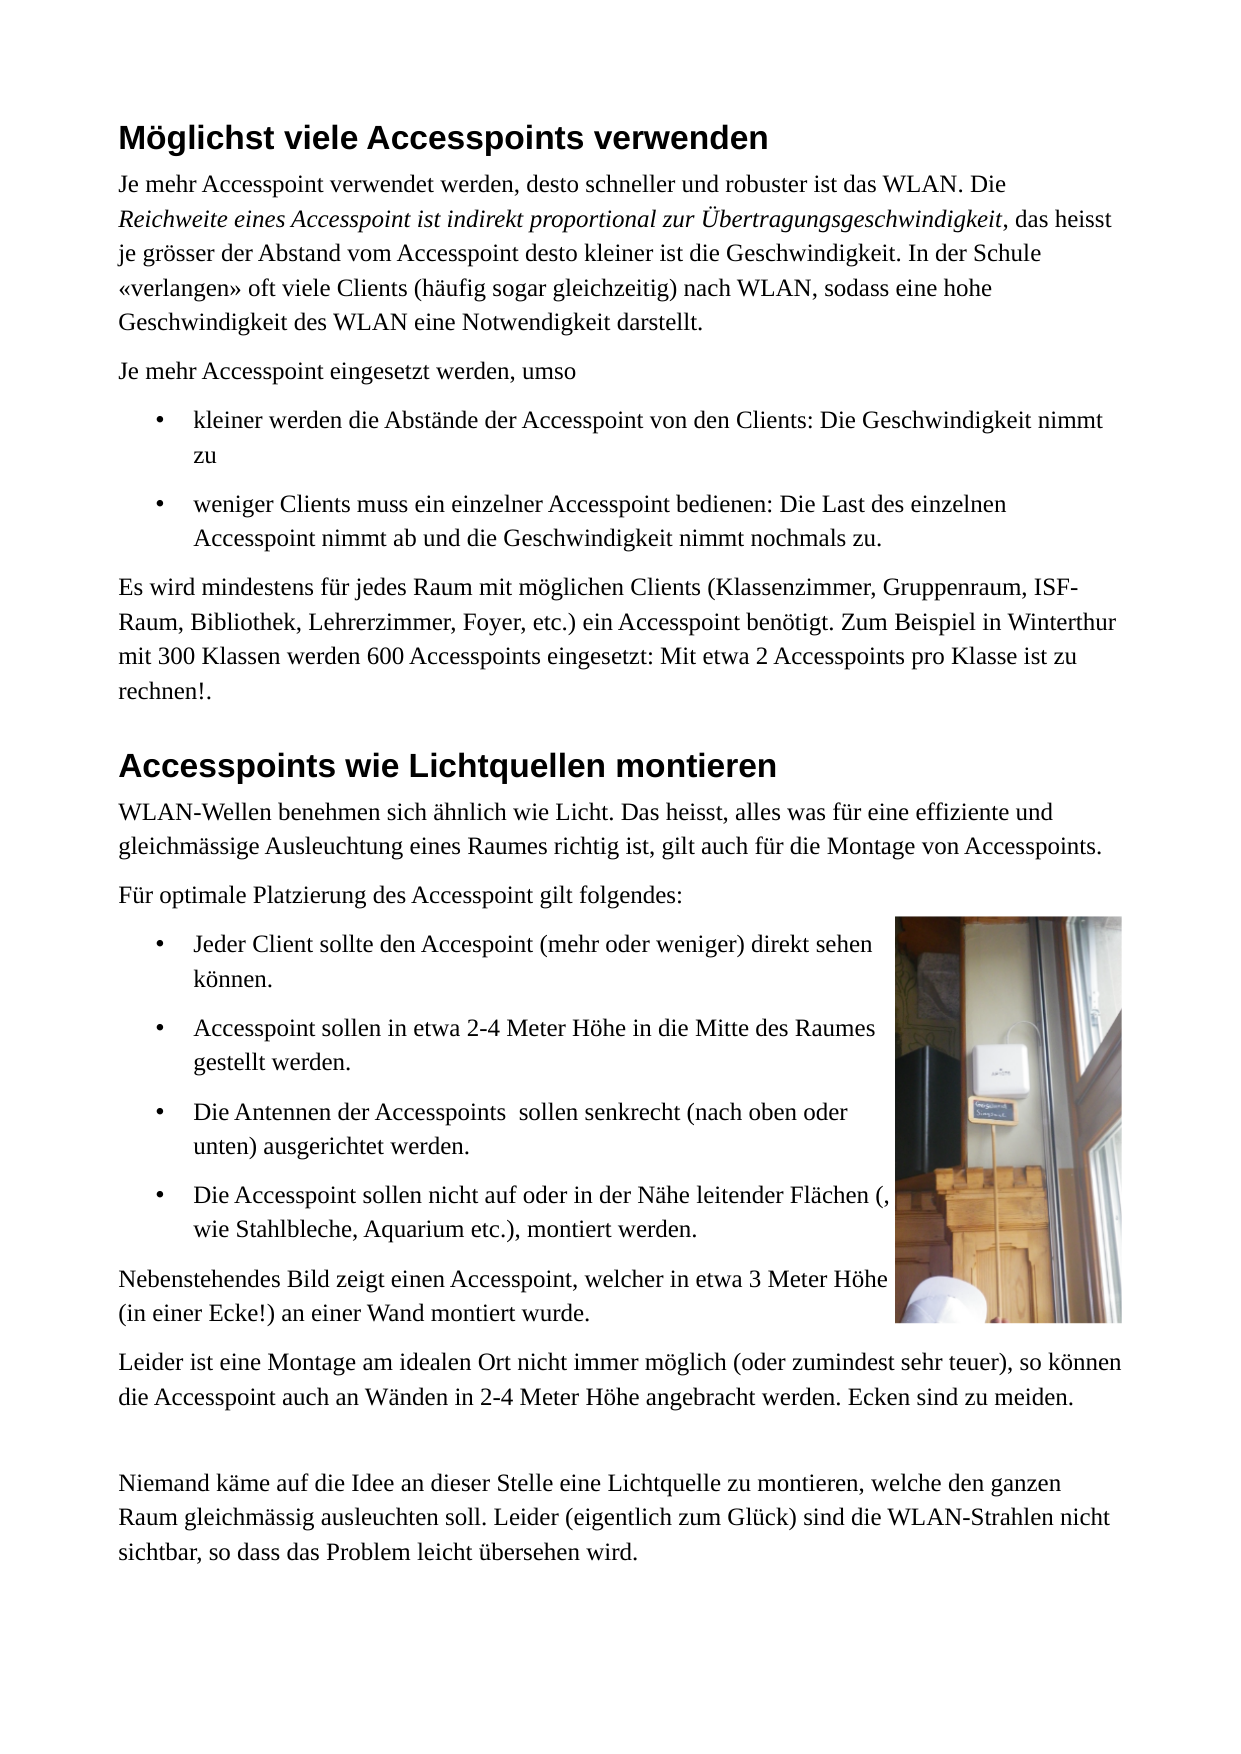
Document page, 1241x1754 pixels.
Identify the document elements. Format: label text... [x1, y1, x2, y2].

list Jeder Client sollte den Accespoint (mehr oder weniger) direkt sehen können. [156, 929, 895, 993]
text Für optimale Platzierung des Accesspoint gilt folgendes: [118, 880, 1122, 909]
text WLAN-Wellen benehmen sich ähnlich wie Licht. Das heisst, alles was für eine effiziente und gleichmässige Ausleuchtung eines Raumes richtig ist, gilt auch für die Montage von Accesspoints. [118, 797, 1122, 860]
subtitle Möglichst viele Accesspoints verwenden [118, 118, 1122, 157]
list kleiner werden die Abstände der Accesspoint von den Clients: Die Geschwindigkeit nimmt zu [156, 405, 1122, 468]
text Je mehr Accesspoint verwendet werden, desto schneller und robuster ist das WLAN. Die Reichweite eines Accesspoint ist indirekt proportional zur Übertragungsgeschwindigkeit, das heisst je grösser der Abstand vom Accesspoint desto kleiner ist die Geschwindigkeit. In der Schule «verlangen» oft viele Clients (häufig sogar gleichzeitig) nach WLAN, sodass eine hohe Geschwindigkeit des WLAN eine Notwendigkeit darstellt. [118, 169, 1122, 336]
text Nebenstehendes Bild zeigt einen Accesspoint, welcher in etwa 3 Meter Höhe (in einer Ecke!) an einer Wand montiert wurde. [118, 1264, 1122, 1327]
text Niemand käme auf die Idee an dieser Stelle eine Lichtquelle zu montieren, welche den ganzen Raum gleichmässig ausleuchten soll. Leider (eigentlich zum Glück) sind die WLAN-Strahlen nicht sichtbar, so dass das Problem leicht übersehen wird. [118, 1468, 1122, 1566]
picture [895, 916, 1122, 1325]
text Leider ist eine Montage am idealen Ort nicht immer möglich (oder zumindest sehr teuer), so können die Accesspoint auch an Wänden in 2-4 Meter Höhe angebracht werden. Ecken sind zu meiden. [118, 1347, 1122, 1410]
list weniger Clients muss ein einzelner Accesspoint bedienen: Die Last des einzelnen Accesspoint nimmt ab und die Geschwindigkeit nimmt nochmals zu. [156, 489, 1122, 552]
text Je mehr Accesspoint eingesetzt werden, umso [118, 356, 1122, 385]
list Accesspoint sollen in etwa 2-4 Meter Höhe in die Mitte des Raumes gestellt werden. [156, 1013, 895, 1076]
list Die Antennen der Accesspoints sollen senkrecht (nach oben oder unten) ausgerichtet werden. [156, 1097, 895, 1160]
subtitle Accesspoints wie Lichtquellen montieren [118, 746, 1122, 784]
text Es wird mindestens für jedes Raum mit möglichen Clients (Klassenzimmer, Gruppenraum, ISF-Raum, Bibliothek, Lehrerzimmer, Foyer, etc.) ein Accesspoint benötigt. Zum Beispiel in Winterthur mit 300 Klassen werden 600 Accesspoints eingesetzt: Mit etwa 2 Accesspoints pro Klasse ist zu rechnen!. [118, 572, 1122, 704]
list Die Accesspoint sollen nicht auf oder in der Nähe leitender Flächen (, wie Stahlbleche, Aquarium etc.), montiert werden. [156, 1180, 895, 1243]
